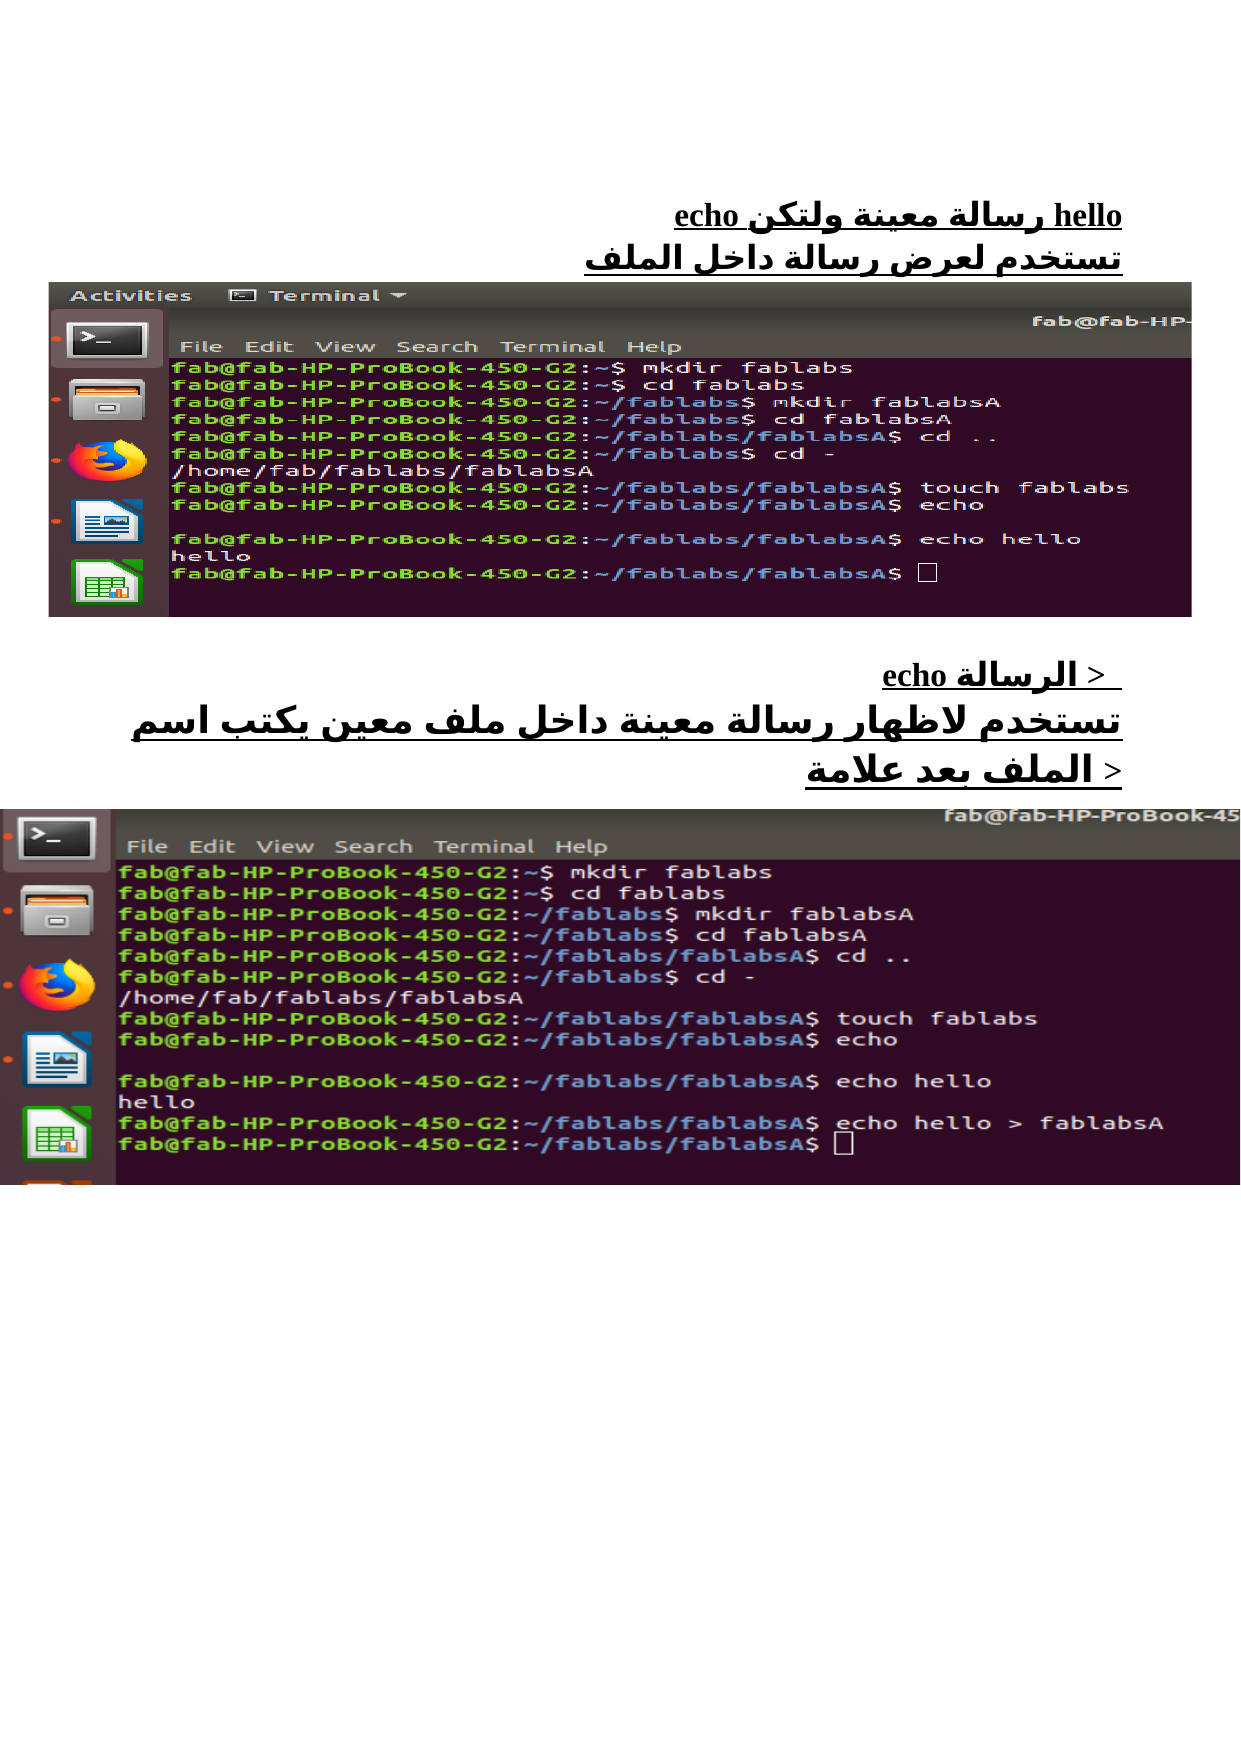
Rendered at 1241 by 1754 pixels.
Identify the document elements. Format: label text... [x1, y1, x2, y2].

text echo رسالة معينة ولتكن hello [118, 195, 1122, 239]
text تستخدم لاظهار رسالة معينة داخل ملف معين يكتب اسم الملف بعد علامة > [118, 700, 1122, 797]
text echo الرسالة > [118, 655, 1122, 700]
text تستخدم لعرض رسالة داخل الملف [118, 239, 1122, 283]
